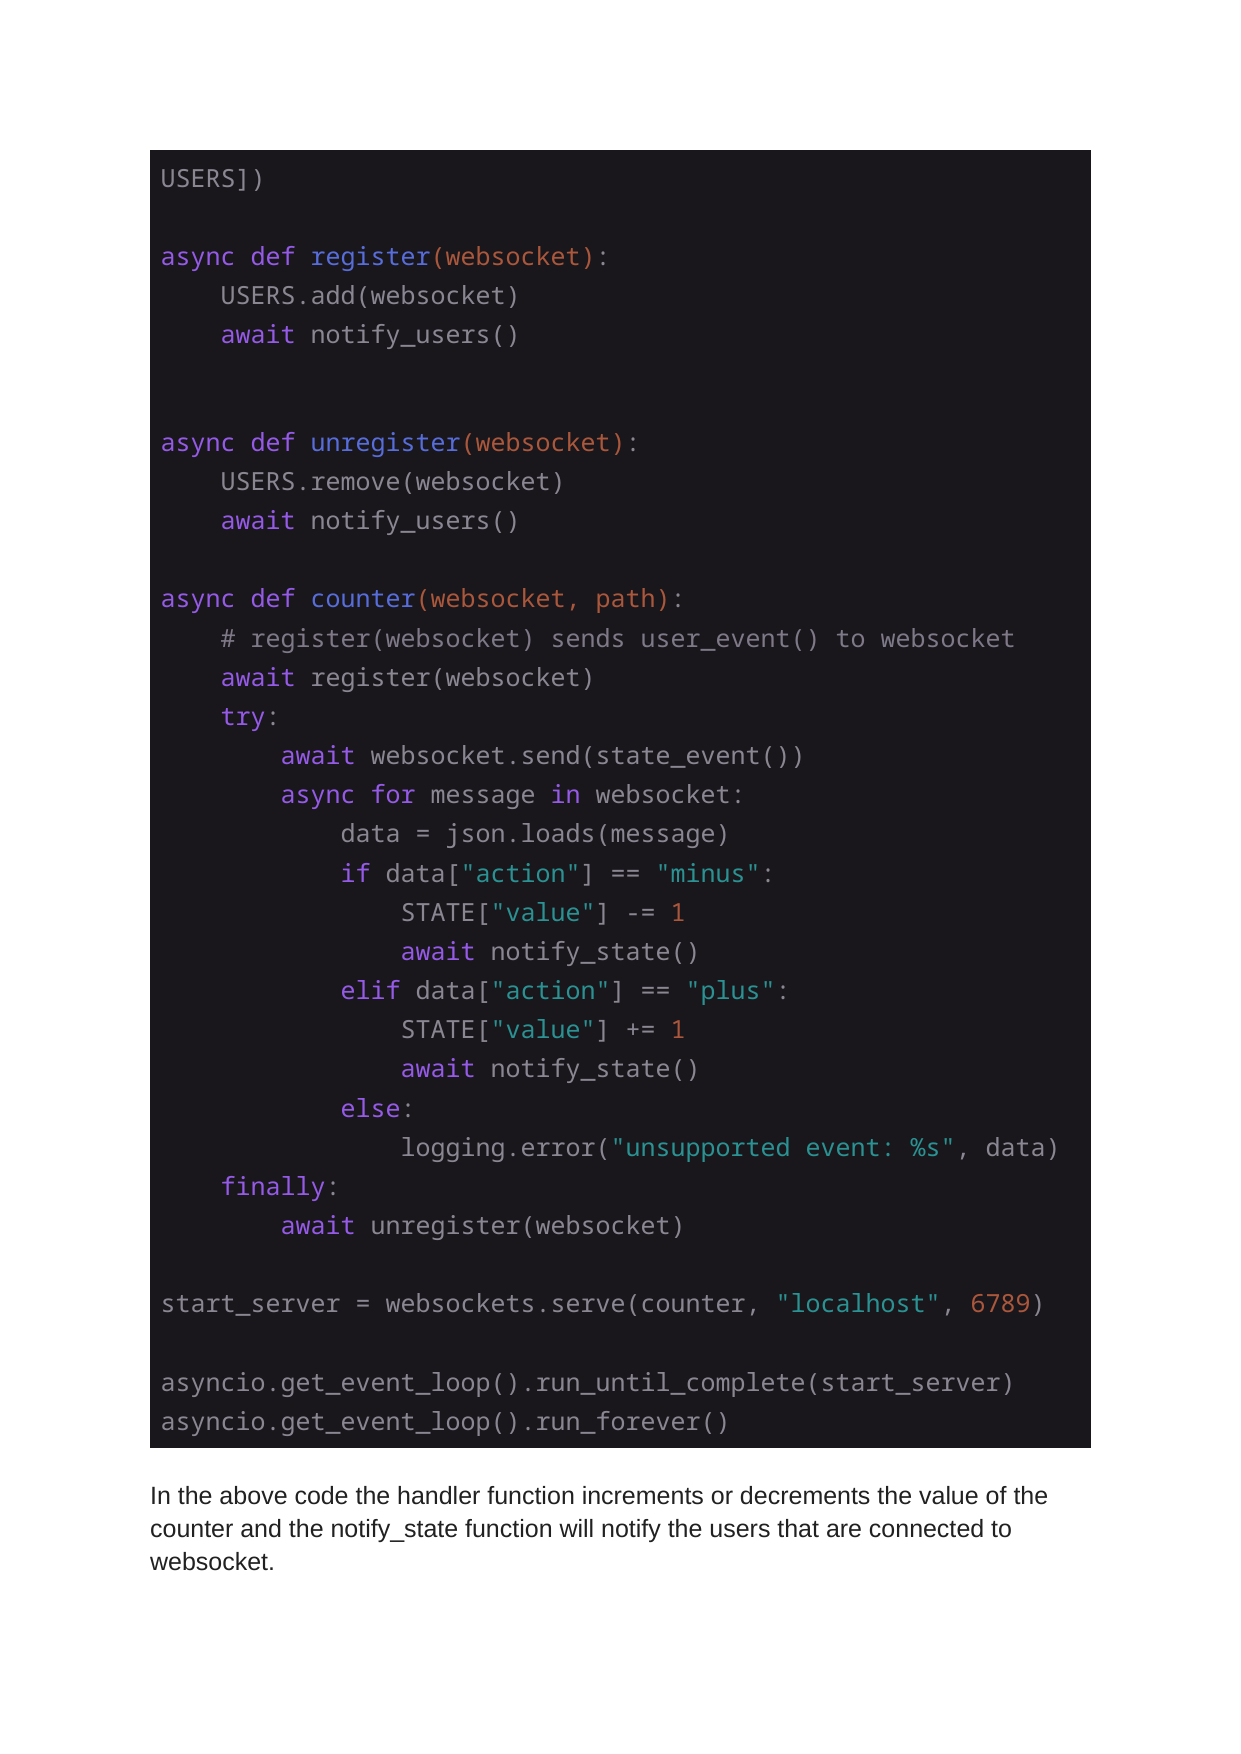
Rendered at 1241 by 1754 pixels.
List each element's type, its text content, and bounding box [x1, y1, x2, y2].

text In the above code the handler function increments or decrements the value of the counter and the notify_state function will notify the users that are connected to websocket. [150, 1481, 1090, 1576]
table_header USERS]) async def register(websocket): USERS.add(websocket) await notify_users() async def unregister(websocket): USERS.remove(websocket) await notify_users() async def counter(websocket, path): # register(websocket) sends user_event() to websocket await register(websocket) try: await websocket.send(state_event()) async for message in websocket: data = json.loads(message) if data["action"] == "minus": STATE["value"] -= 1 await notify_state() elif data["action"] == "plus": STATE["value"] += 1 await notify_state() else: logging.error("unsupported event: %s", data) finally: await unregister(websocket) start_server = websockets.serve(counter, "localhost", 6789) asyncio.get_event_loop().run_until_complete(start_server) asyncio.get_event_loop().run_forever() [150, 150, 1091, 1448]
